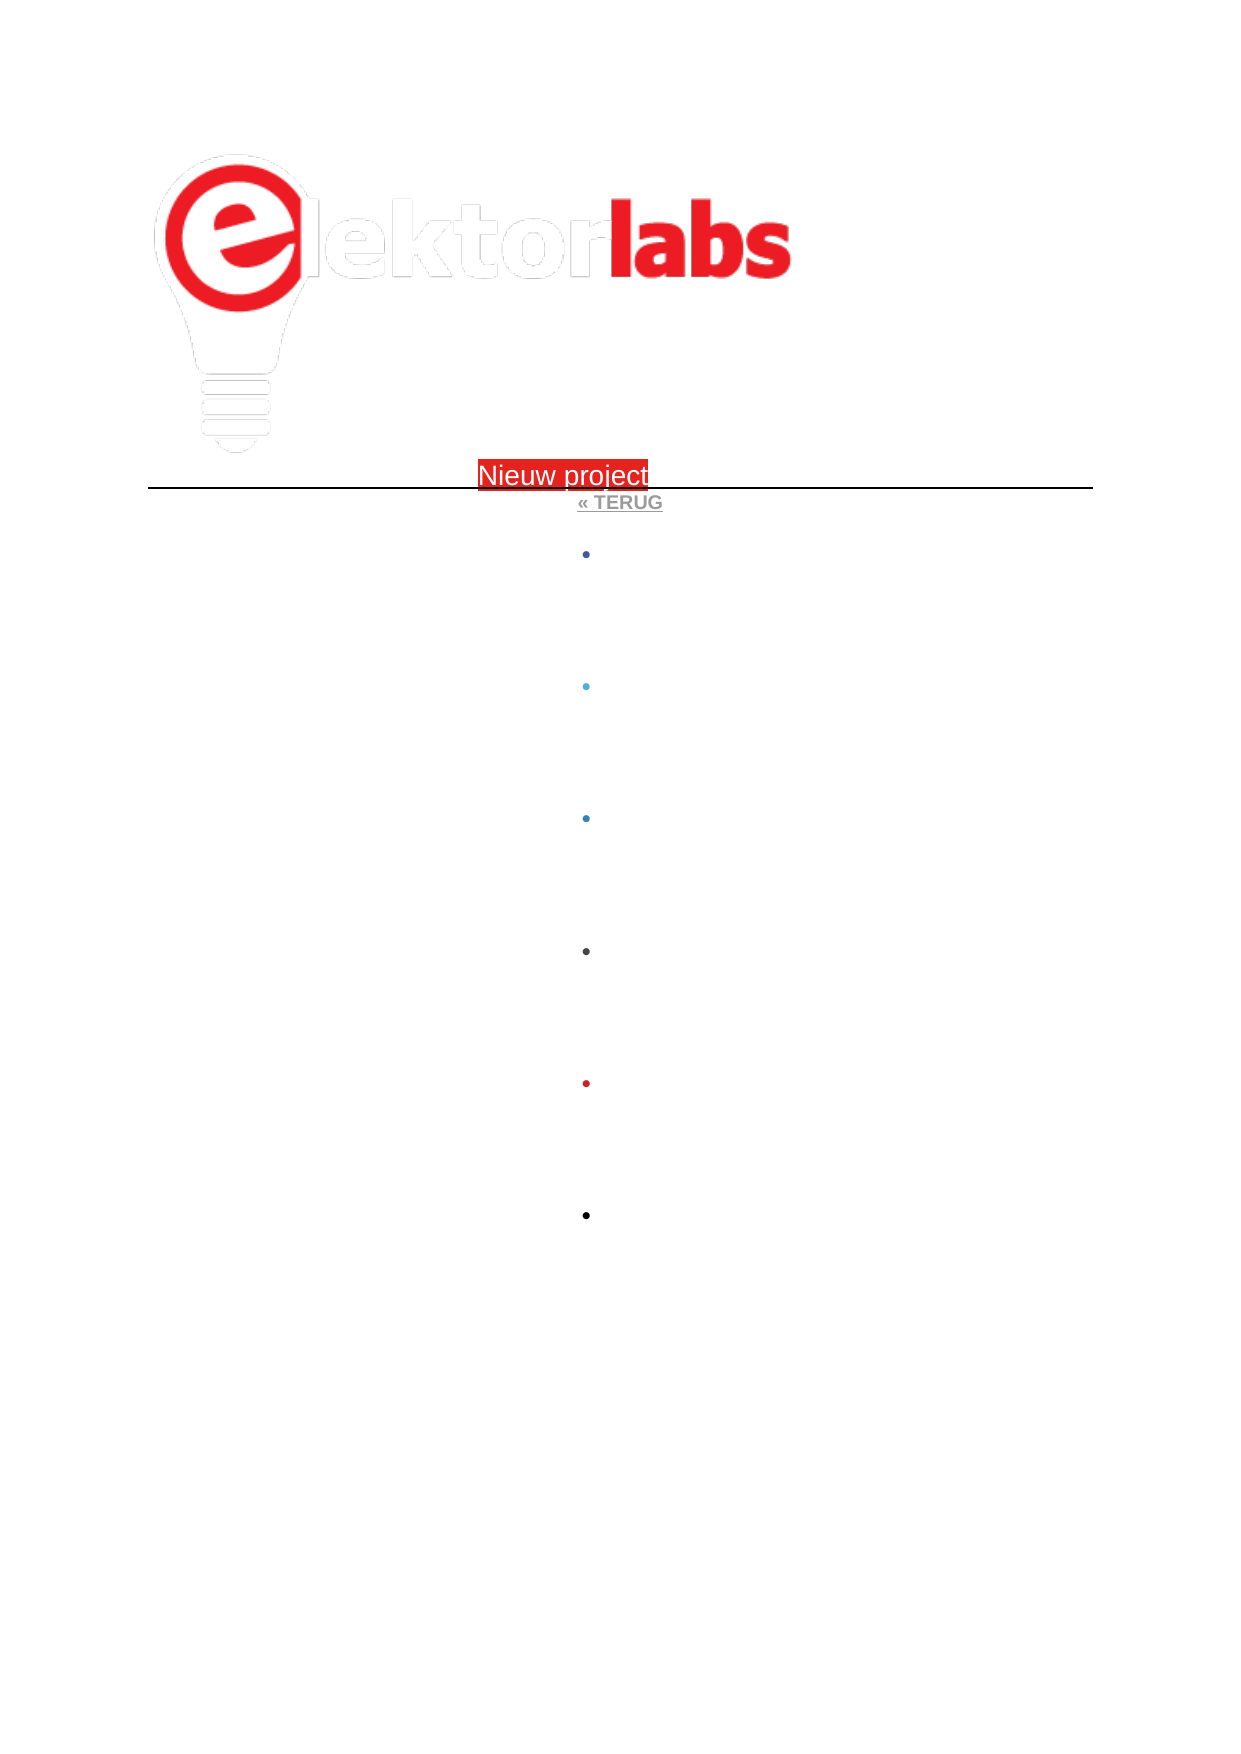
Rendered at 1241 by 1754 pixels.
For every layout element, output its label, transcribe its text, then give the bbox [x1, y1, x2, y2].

text « TERUG [148, 491, 1093, 514]
text Nieuw project Hulp nodig? [148, 458, 1093, 487]
